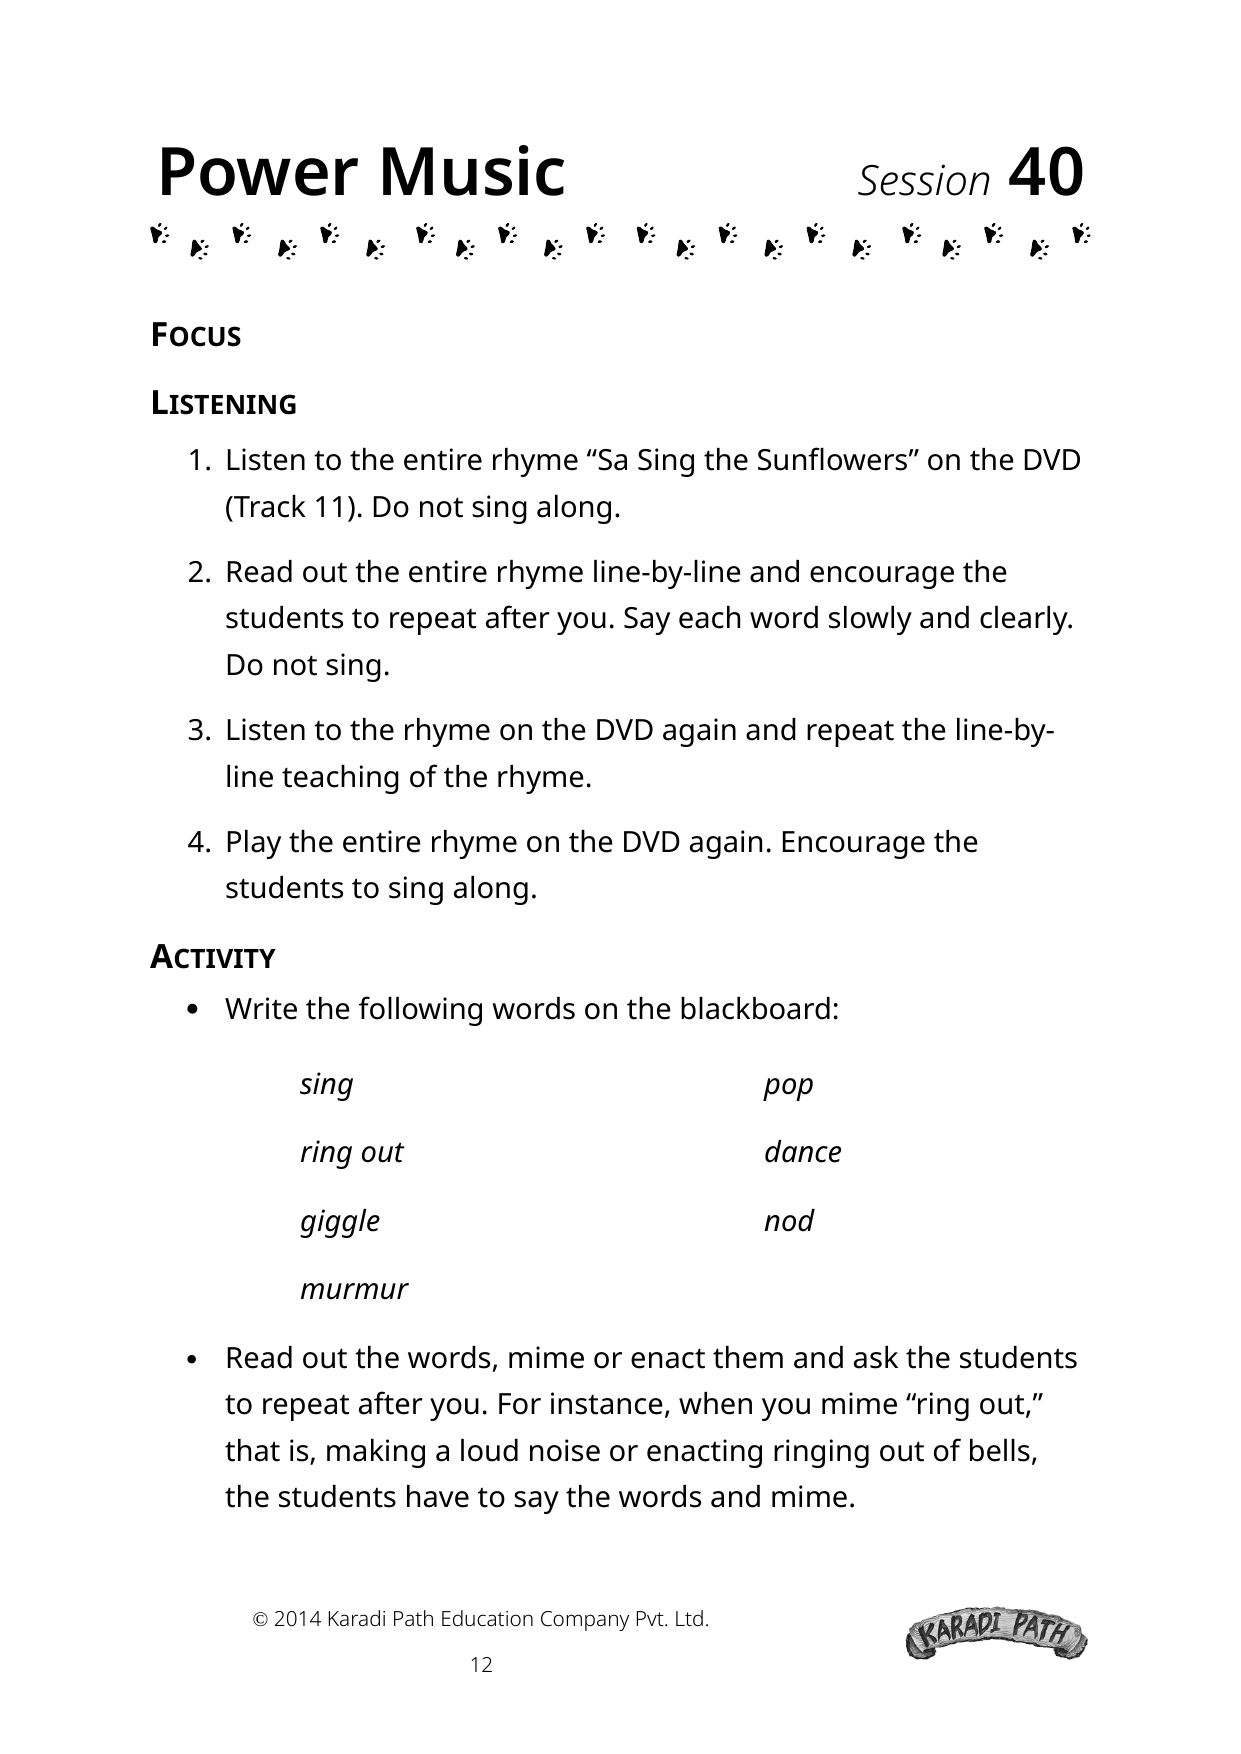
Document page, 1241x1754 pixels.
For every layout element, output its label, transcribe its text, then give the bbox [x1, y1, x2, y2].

table_header Session 40 [809, 119, 1091, 223]
subtitle Listening [150, 379, 1091, 424]
picture [903, 1604, 1091, 1663]
table_cell [689, 1258, 1078, 1327]
table_header Power Music [150, 119, 809, 223]
table_cell giggle [225, 1190, 689, 1258]
table_header [809, 265, 1091, 288]
table_header sing [225, 1053, 689, 1121]
picture [150, 223, 1091, 265]
list Listen to the rhyme on the DVD again and repeat the line-by-line teaching of the rhyme. [187, 709, 1091, 796]
list Read out the entire rhyme line-by-line and encourage the students to repeat after you. Say each word slowly and clearly. Do not sing. [187, 551, 1091, 684]
table_cell ring out [225, 1121, 689, 1190]
list Write the following words on the blackboard: [187, 988, 1091, 1028]
list Play the entire rhyme on the DVD again. Encourage the students to sing along. [187, 821, 1091, 907]
list Listen to the entire rhyme “Sa Sing the Sunflowers” on the DVD (Track 11). Do not sing along. [187, 439, 1091, 526]
table_cell dance [689, 1121, 1078, 1190]
text Activity [150, 932, 1091, 978]
table_cell murmur [225, 1258, 689, 1327]
table_cell nod [689, 1190, 1078, 1258]
subtitle Focus [150, 311, 1091, 356]
table_header [150, 265, 809, 288]
table_header pop [689, 1053, 1078, 1121]
list Read out the words, mime or enact them and ask the students to repeat after you. For instance, when you mime “ring out,” that is, making a loud noise or enacting ringing out of bells, the students have to say the words and mime. [187, 1337, 1091, 1516]
